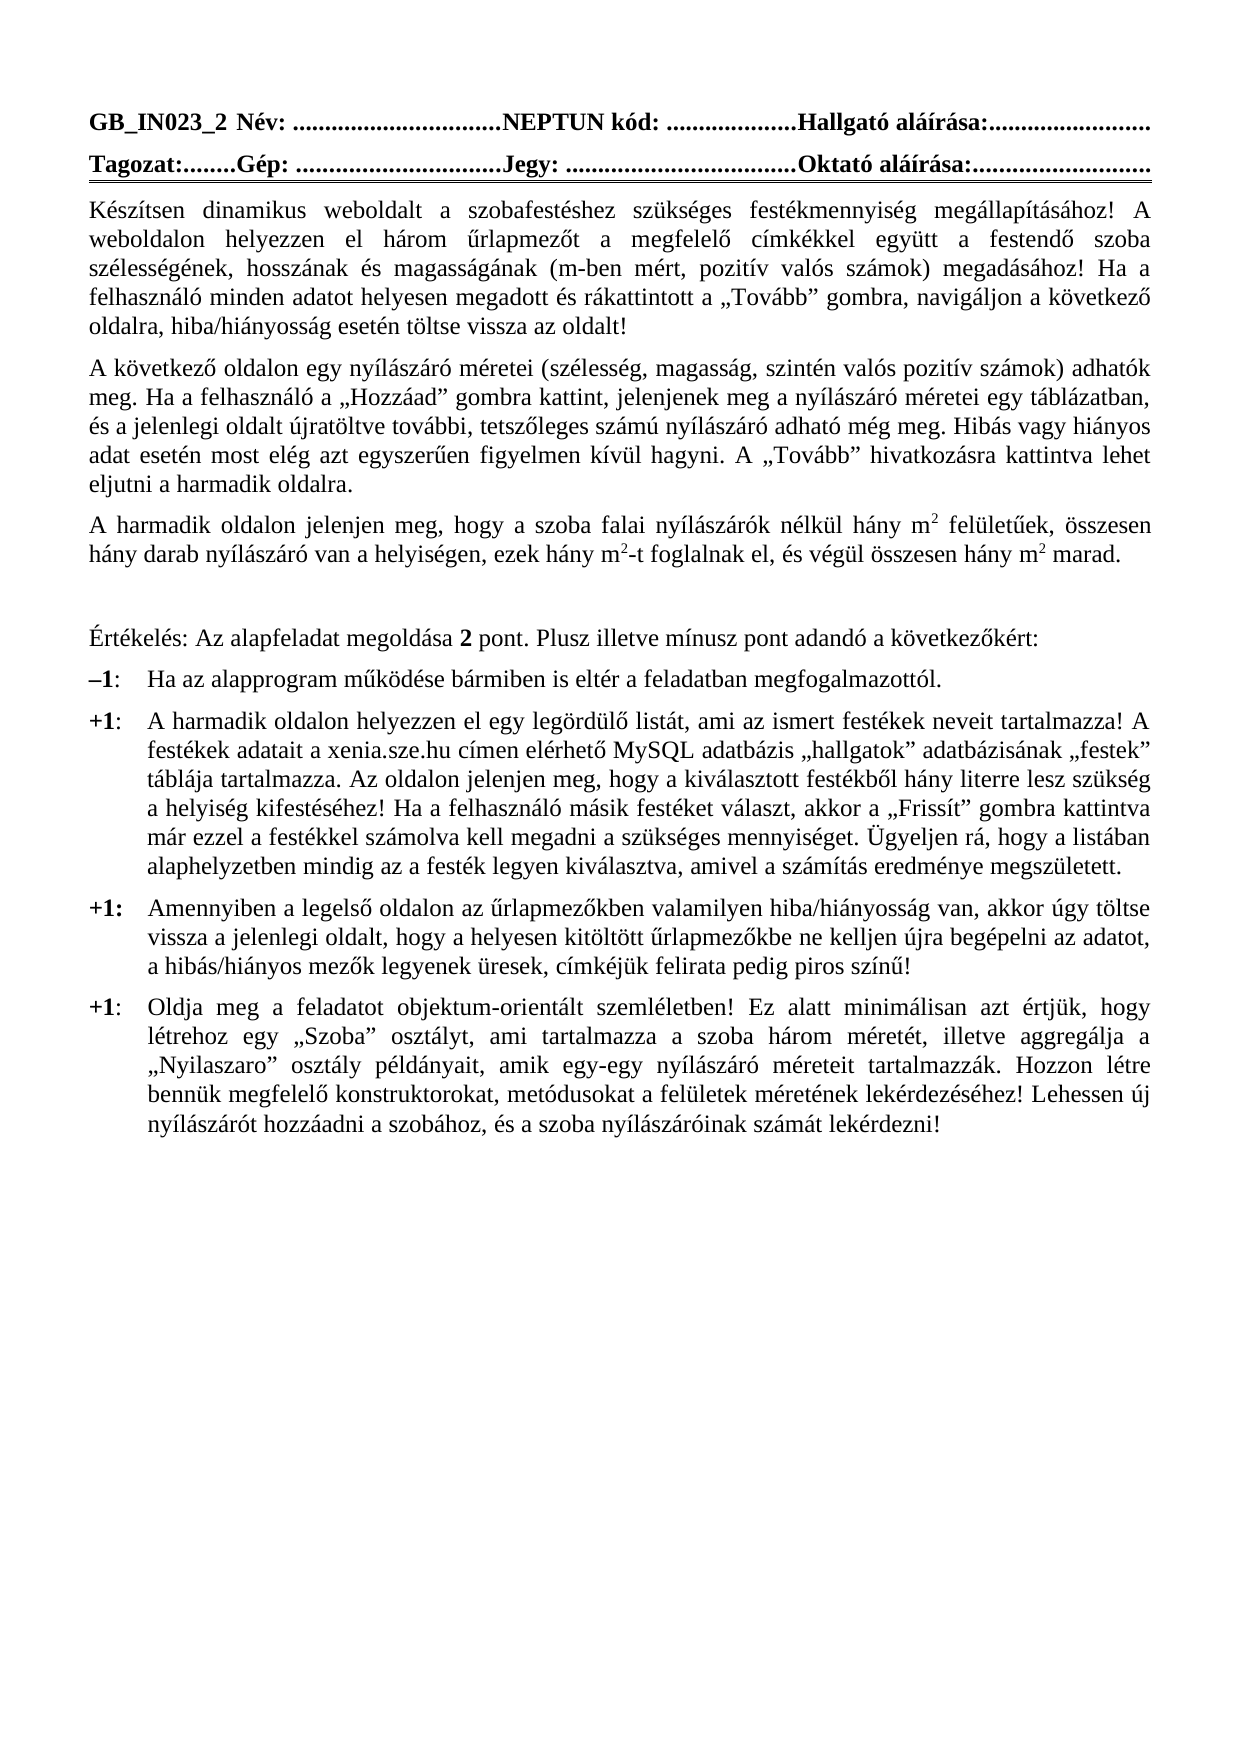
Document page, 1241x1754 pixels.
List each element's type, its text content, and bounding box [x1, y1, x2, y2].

text A következő oldalon egy nyílászáró méretei (szélesség, magasság, szintén valós pozitív számok) adhatók meg. Ha a felhasználó a „Hozzáad” gombra kattint, jelenjenek meg a nyílászáró méretei egy táblázatban, és a jelenlegi oldalt újratöltve további, tetszőleges számú nyílászáró adható még meg. Hibás vagy hiányos adat esetén most elég azt egyszerűen figyelmen kívül hagyni. A „Tovább” hivatkozásra kattintva lehet eljutni a harmadik oldalra. [88, 352, 1152, 498]
text A harmadik oldalon jelenjen meg, hogy a szoba falai nyílászárók nélkül hány m2 felületűek, összesen hány darab nyílászáró van a helyiségen, ezek hány m2-t foglalnak el, és végül összesen hány m2 marad. [88, 510, 1152, 568]
text –1: Ha az alapprogram működése bármiben is eltér a feladatban megfogalmazottól. [88, 664, 1152, 693]
text Értékelés: Az alapfeladat megoldása 2 pont. Plusz illetve mínusz pont adandó a következőkért: [88, 622, 1152, 652]
text +1: Amennyiben a legelső oldalon az űrlapmezőkben valamilyen hiba/hiányosság van, akkor úgy töltse vissza a jelenlegi oldalt, hogy a helyesen kitöltött űrlapmezőkbe ne kelljen újra begépelni az adatot, a hibás/hiányos mezők legyenek üresek, címkéjük felirata pedig piros színű! [88, 892, 1152, 980]
text +1: Oldja meg a feladatot objektum-orientált szemléletben! Ez alatt minimálisan azt értjük, hogy létrehoz egy „Szoba” osztályt, ami tartalmazza a szoba három méretét, illetve aggregálja a „Nyilaszaro” osztály példányait, amik egy-egy nyílászáró méreteit tartalmazzák. Hozzon létre bennük megfelelő konstruktorokat, metódusokat a felületek méretének lekérdezéséhez! Lehessen új nyílászárót hozzáadni a szobához, és a szoba nyílászáróinak számát lekérdezni! [88, 992, 1152, 1137]
text Készítsen dinamikus weboldalt a szobafestéshez szükséges festékmennyiség megállapításához! A weboldalon helyezzen el három űrlapmezőt a megfelelő címkékkel együtt a festendő szoba szélességének, hosszának és magasságának (m-ben mért, pozitív valós számok) megadásához! Ha a felhasználó minden adatot helyesen megadott és rákattintott a „Tovább” gombra, navigáljon a következő oldalra, hiba/hiányosság esetén töltse vissza az oldalt! [88, 195, 1152, 340]
text Tagozat: Gép: Jegy: Oktató aláírása: [88, 148, 1152, 182]
text +1: A harmadik oldalon helyezzen el egy legördülő listát, ami az ismert festékek neveit tartalmazza! A festékek adatait a xenia.sze.hu címen elérhető MySQL adatbázis „hallgatok” adatbázisának „festek” táblája tartalmazza. Az oldalon jelenjen meg, hogy a kiválasztott festékből hány literre lesz szükség a helyiség kifestéséhez! Ha a felhasználó másik festéket választ, akkor a „Frissít” gombra kattintva már ezzel a festékkel számolva kell megadni a szükséges mennyiséget. Ügyeljen rá, hogy a listában alaphelyzetben mindig az a festék legyen kiválasztva, amivel a számítás eredménye megszületett. [88, 706, 1152, 880]
text GB_IN023_2 Név: NEPTUN kód: Hallgató aláírása: [88, 107, 1152, 136]
